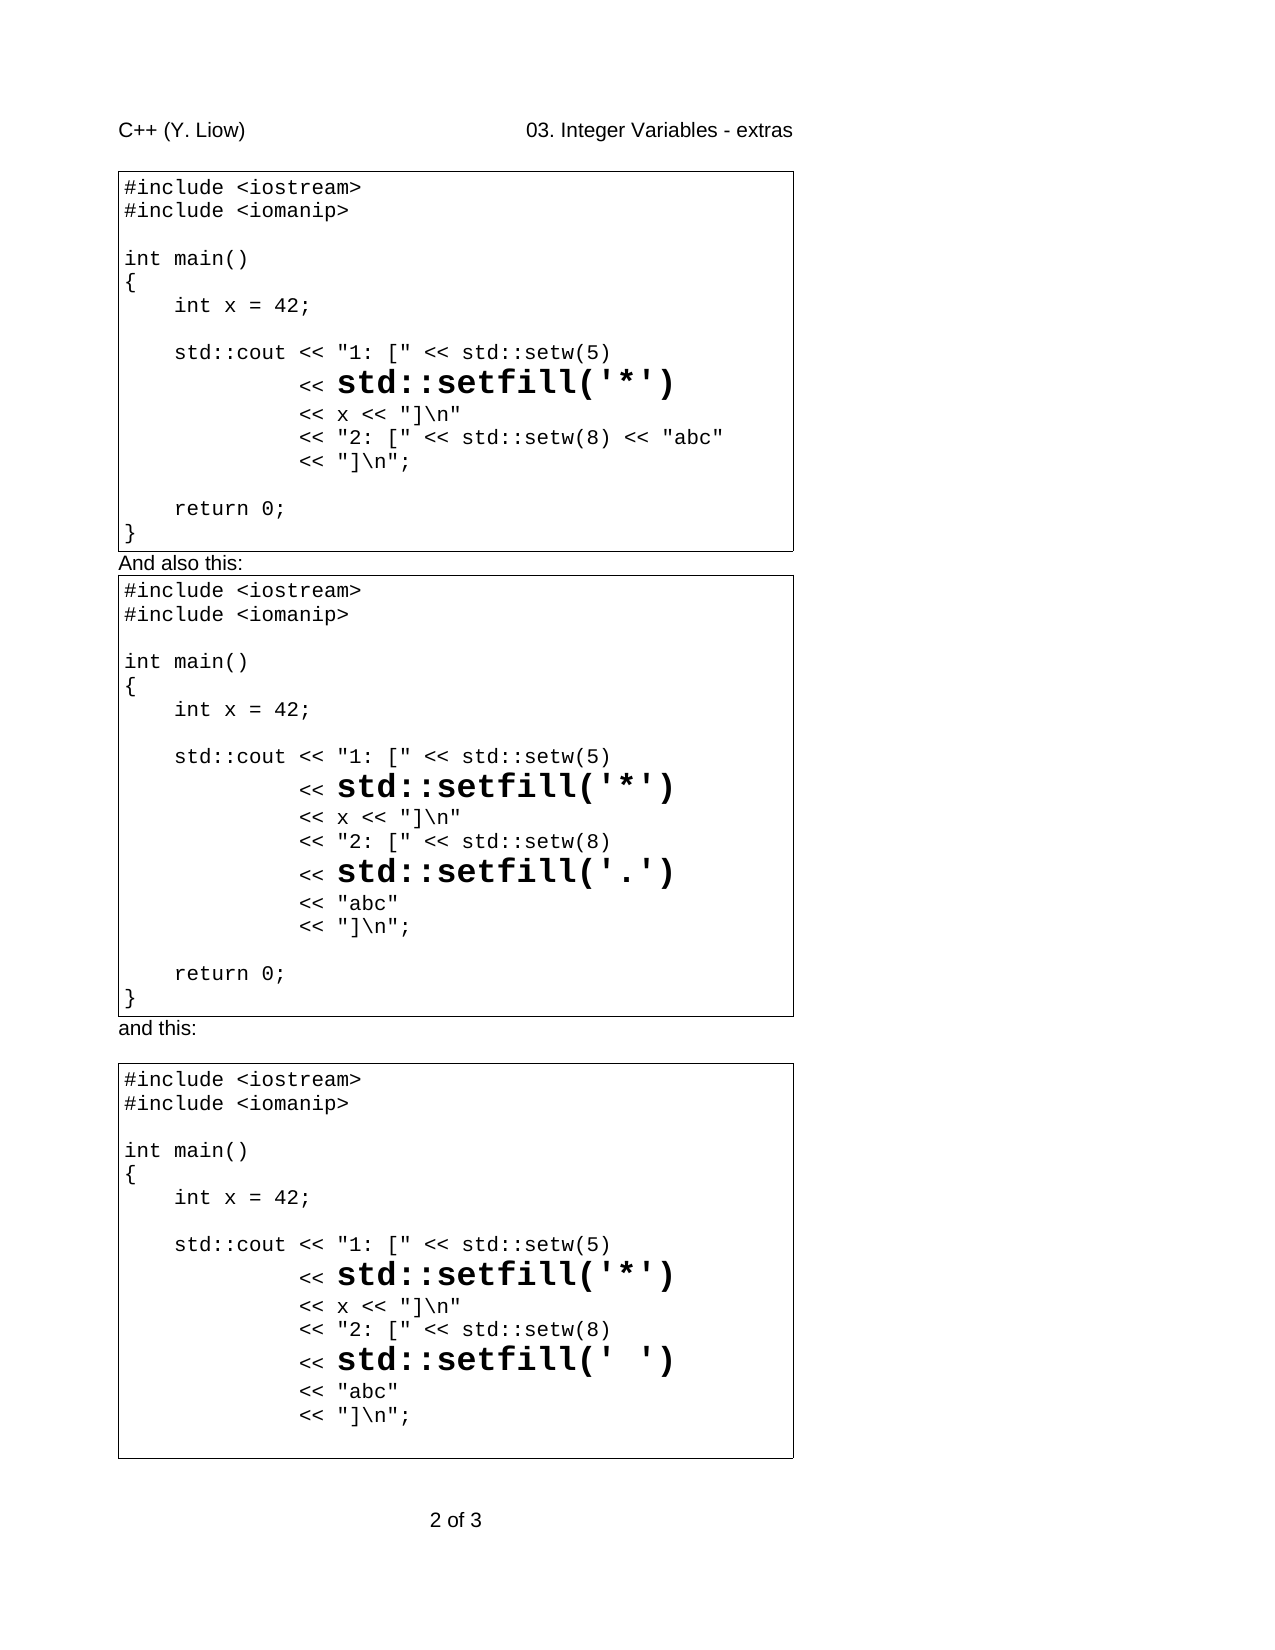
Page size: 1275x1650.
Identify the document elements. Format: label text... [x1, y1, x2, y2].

table_header #include <iostream> #include <iomanip> int main() { int x = 42; std::cout << "1: [" << std::setw(5) << std::setfill('*') << x << "]\n" << "2: [" << std::setw(8) << "abc" << "]\n"; return 0; } [119, 172, 793, 551]
table_header #include <iostream> #include <iomanip> int main() { int x = 42; std::cout << "1: [" << std::setw(5) << std::setfill('*') << x << "]\n" << "2: [" << std::setw(8) << std::setfill('.') << "abc" << "]\n"; return 0; } [119, 576, 793, 1016]
text And also this: [118, 552, 793, 574]
table_header #include <iostream> #include <iomanip> int main() { int x = 42; std::cout << "1: [" << std::setw(5) << std::setfill('*') << x << "]\n" << "2: [" << std::setw(8) << std::setfill(' ') << "abc" << "]\n"; [119, 1064, 793, 1458]
text and this: [118, 1017, 793, 1040]
